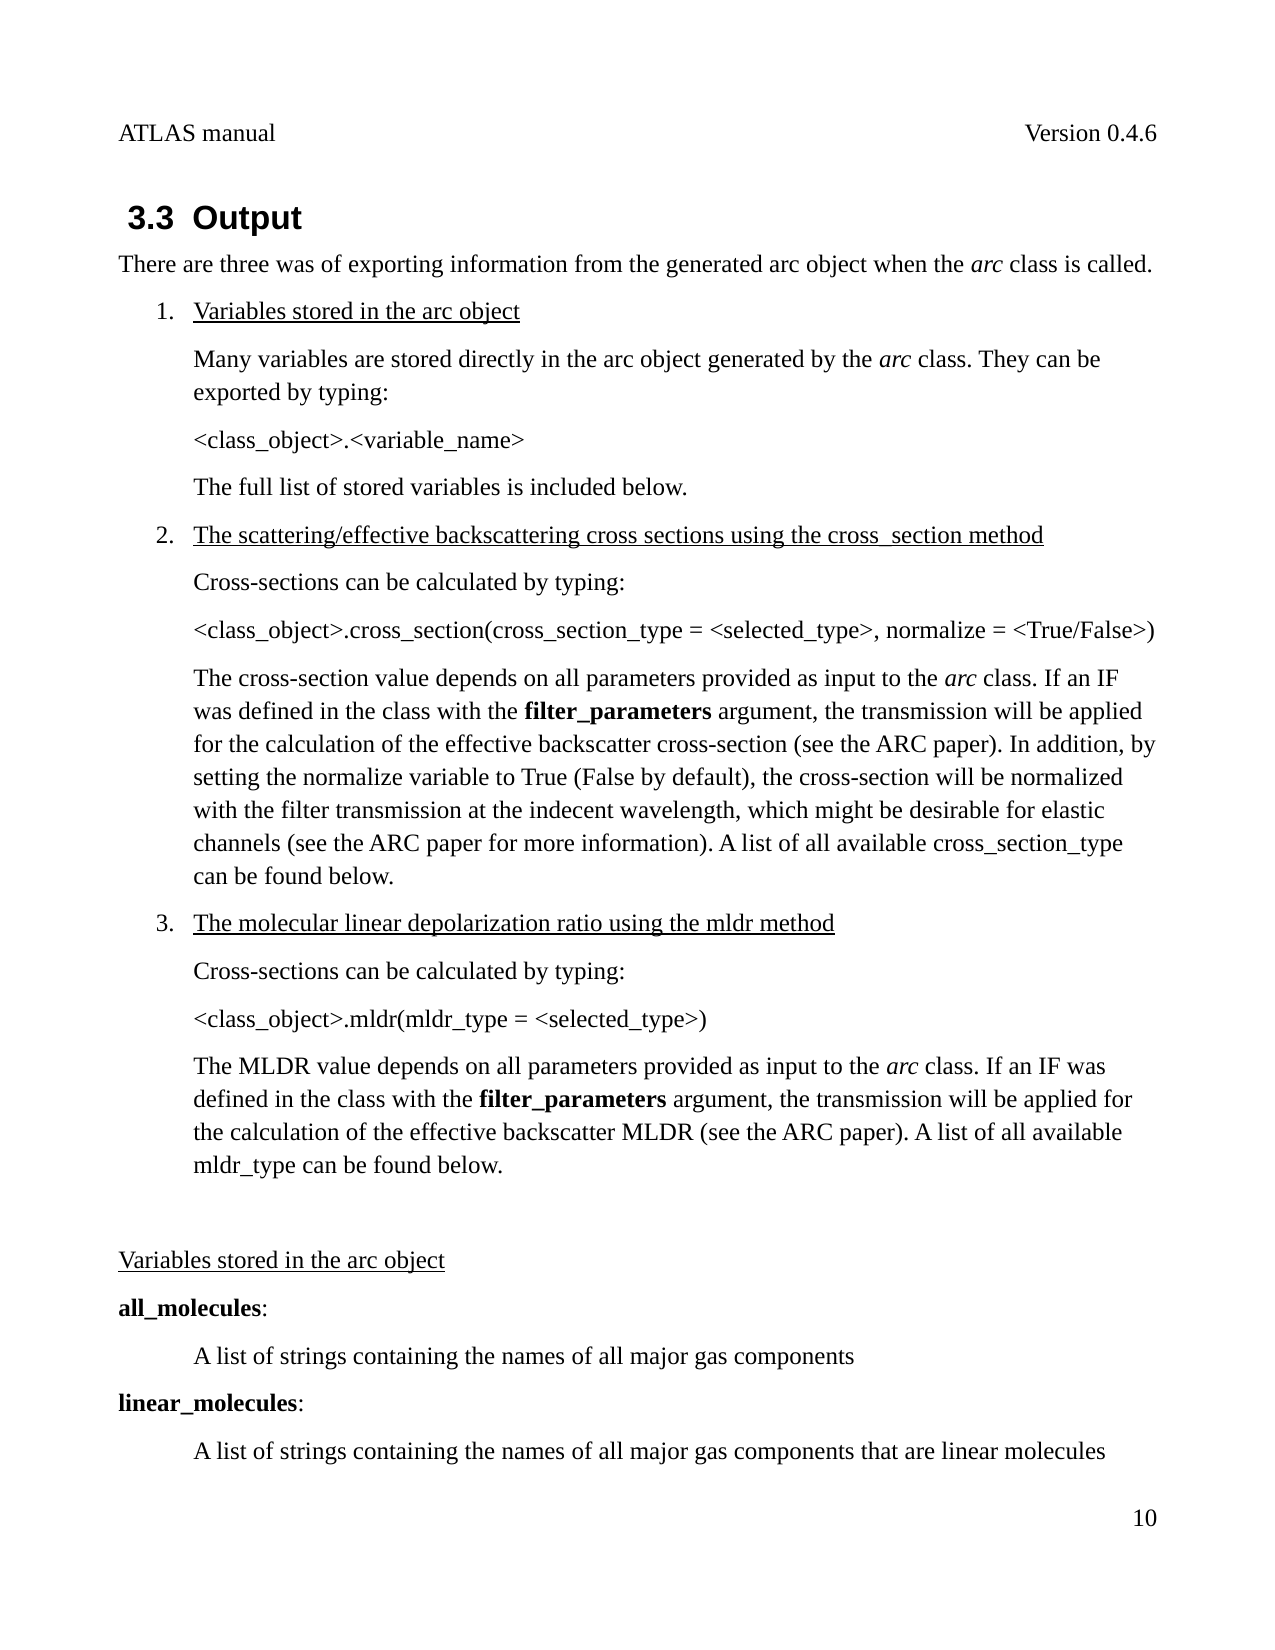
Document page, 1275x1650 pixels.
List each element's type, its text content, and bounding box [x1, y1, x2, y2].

list <class_object>.mldr(mldr_type = <selected_type>) [156, 1004, 1157, 1032]
text all_molecules: [118, 1293, 1157, 1322]
list <class_object>.<variable_name> [156, 425, 1157, 453]
list <class_object>.cross_section(cross_section_type = <selected_type>, normalize = <True/False>) [156, 615, 1157, 644]
list Cross-sections can be calculated by typing: [156, 956, 1157, 985]
list The cross-section value depends on all parameters provided as input to the arc class. If an IF was defined in the class with the filter_parameters argument, the transmission will be applied for the calculation of the effective backscatter cross-section (see the ARC paper). In addition, by setting the normalize variable to True (False by default), the cross-section will be normalized with the filter transmission at the indecent wavelength, which might be desirable for elastic channels (see the ARC paper for more information). A list of all available cross_section_type can be found below. [156, 663, 1157, 889]
list The MLDR value depends on all parameters provided as input to the arc class. If an IF was defined in the class with the filter_parameters argument, the transmission will be applied for the calculation of the effective backscatter MLDR (see the ARC paper). A list of all available mldr_type can be found below. [156, 1051, 1157, 1179]
list Cross-sections can be calculated by typing: [156, 567, 1157, 596]
list The molecular linear depolarization ratio using the mldr method [156, 908, 1157, 937]
list A list of strings containing the names of all major gas components [156, 1341, 1157, 1369]
text linear_molecules: [118, 1388, 1157, 1417]
subtitle Output [118, 198, 1157, 236]
list The full list of stored variables is included below. [156, 472, 1157, 501]
list The scattering/effective backscattering cross sections using the cross_section method [156, 520, 1157, 549]
list Many variables are stored directly in the arc object generated by the arc class. They can be exported by typing: [156, 344, 1157, 406]
text Variables stored in the arc object [118, 1246, 1157, 1274]
list A list of strings containing the names of all major gas components that are linear molecules [156, 1436, 1157, 1465]
text There are three was of exporting information from the generated arc object when the arc class is called. [118, 249, 1157, 278]
list Variables stored in the arc object [156, 296, 1157, 325]
